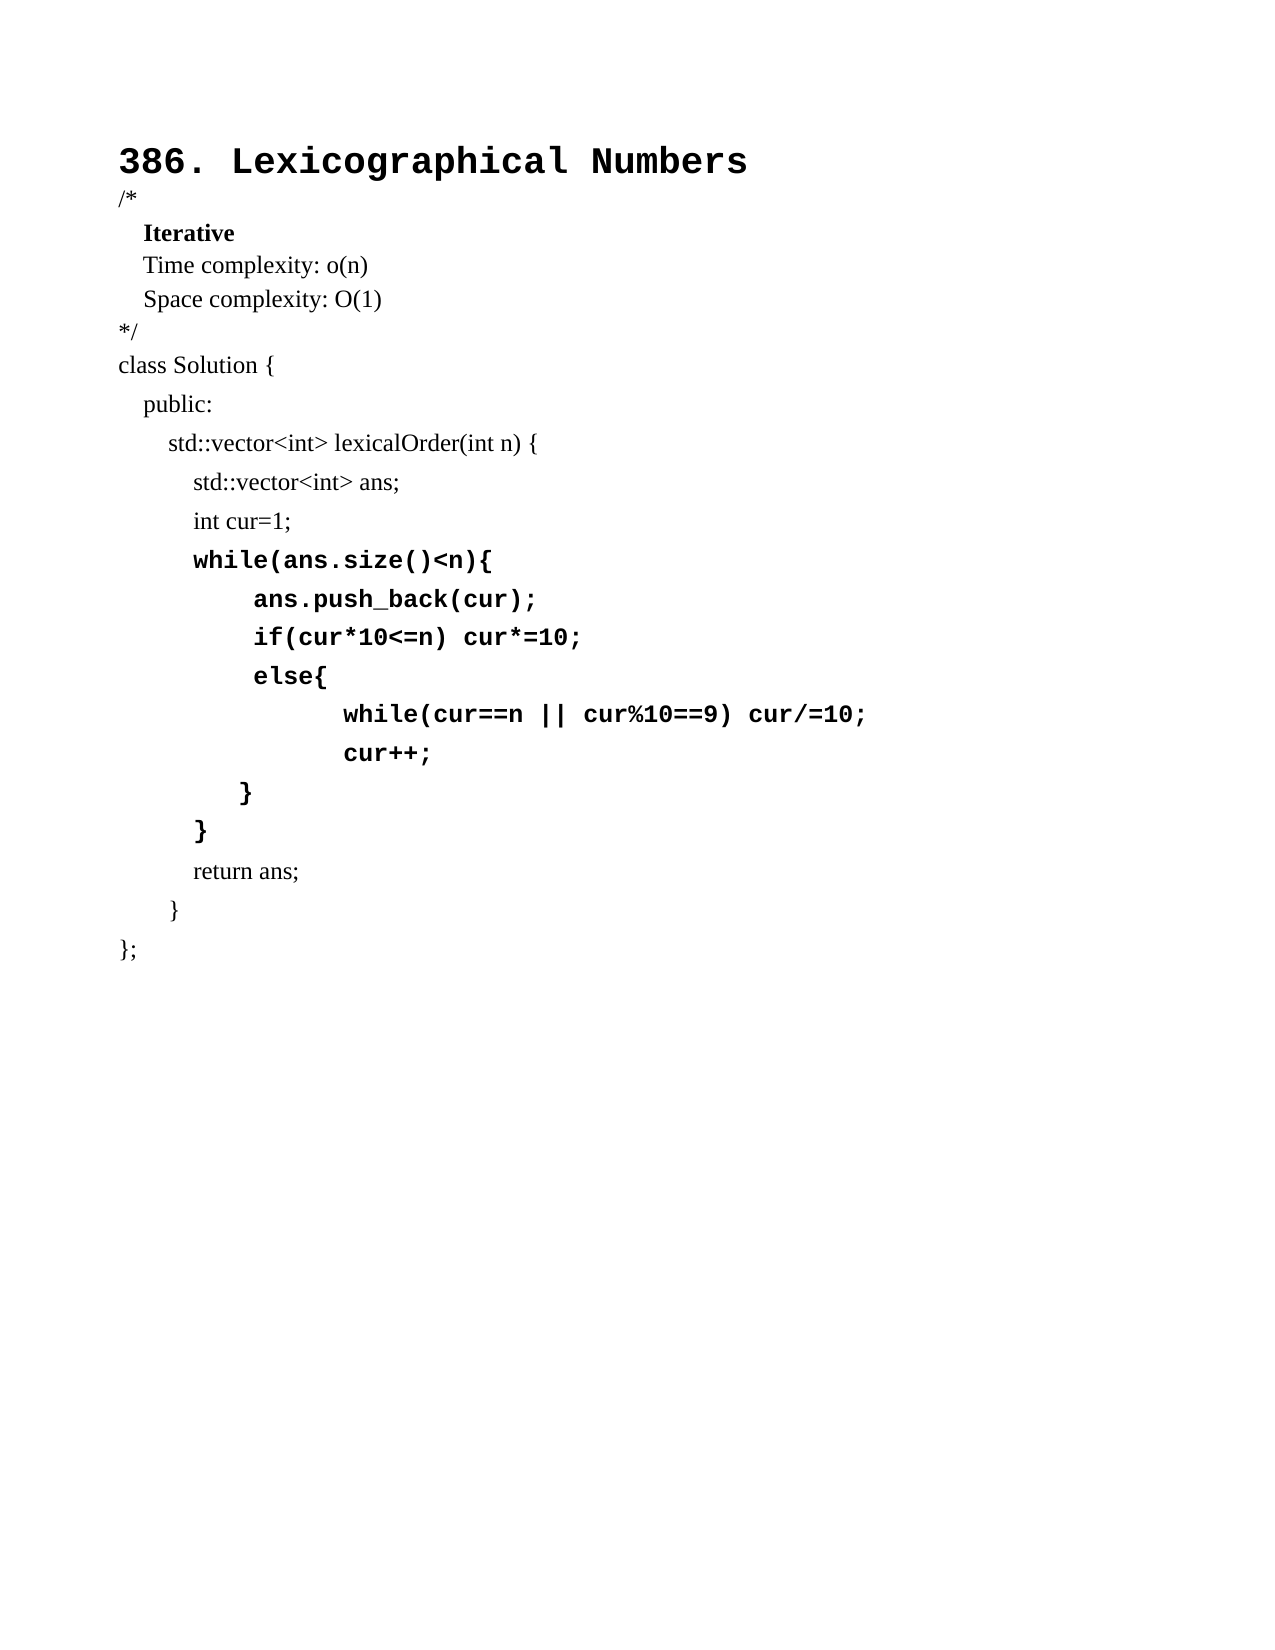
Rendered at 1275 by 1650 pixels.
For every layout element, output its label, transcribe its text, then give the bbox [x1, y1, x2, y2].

text else{ [118, 663, 1157, 692]
text while(ans.size()<n){ [118, 545, 1157, 576]
text */ [118, 317, 1157, 345]
text } [118, 818, 1157, 846]
text std::vector<int> lexicalOrder(int n) { [118, 428, 1157, 457]
text if(cur*10<=n) cur*=10; [118, 625, 1157, 653]
text Time complexity: o(n) [118, 251, 1157, 279]
text return ans; [118, 856, 1157, 885]
text Space complexity: O(1) [118, 284, 1157, 312]
text while(cur==n || cur%10==9) cur/=10; [118, 702, 1157, 730]
text Iterative [118, 218, 1157, 246]
text class Solution { [118, 350, 1157, 378]
text /* [118, 184, 1157, 213]
text public: [118, 389, 1157, 417]
text ans.push_back(cur); [118, 586, 1157, 615]
text cur++; [118, 741, 1157, 769]
text int cur=1; [118, 506, 1157, 535]
text } [118, 779, 1157, 807]
subtitle 386. Lexicographical Numbers [118, 142, 1157, 184]
text }; [118, 934, 1157, 963]
text std::vector<int> ans; [118, 467, 1157, 496]
text } [118, 895, 1157, 924]
